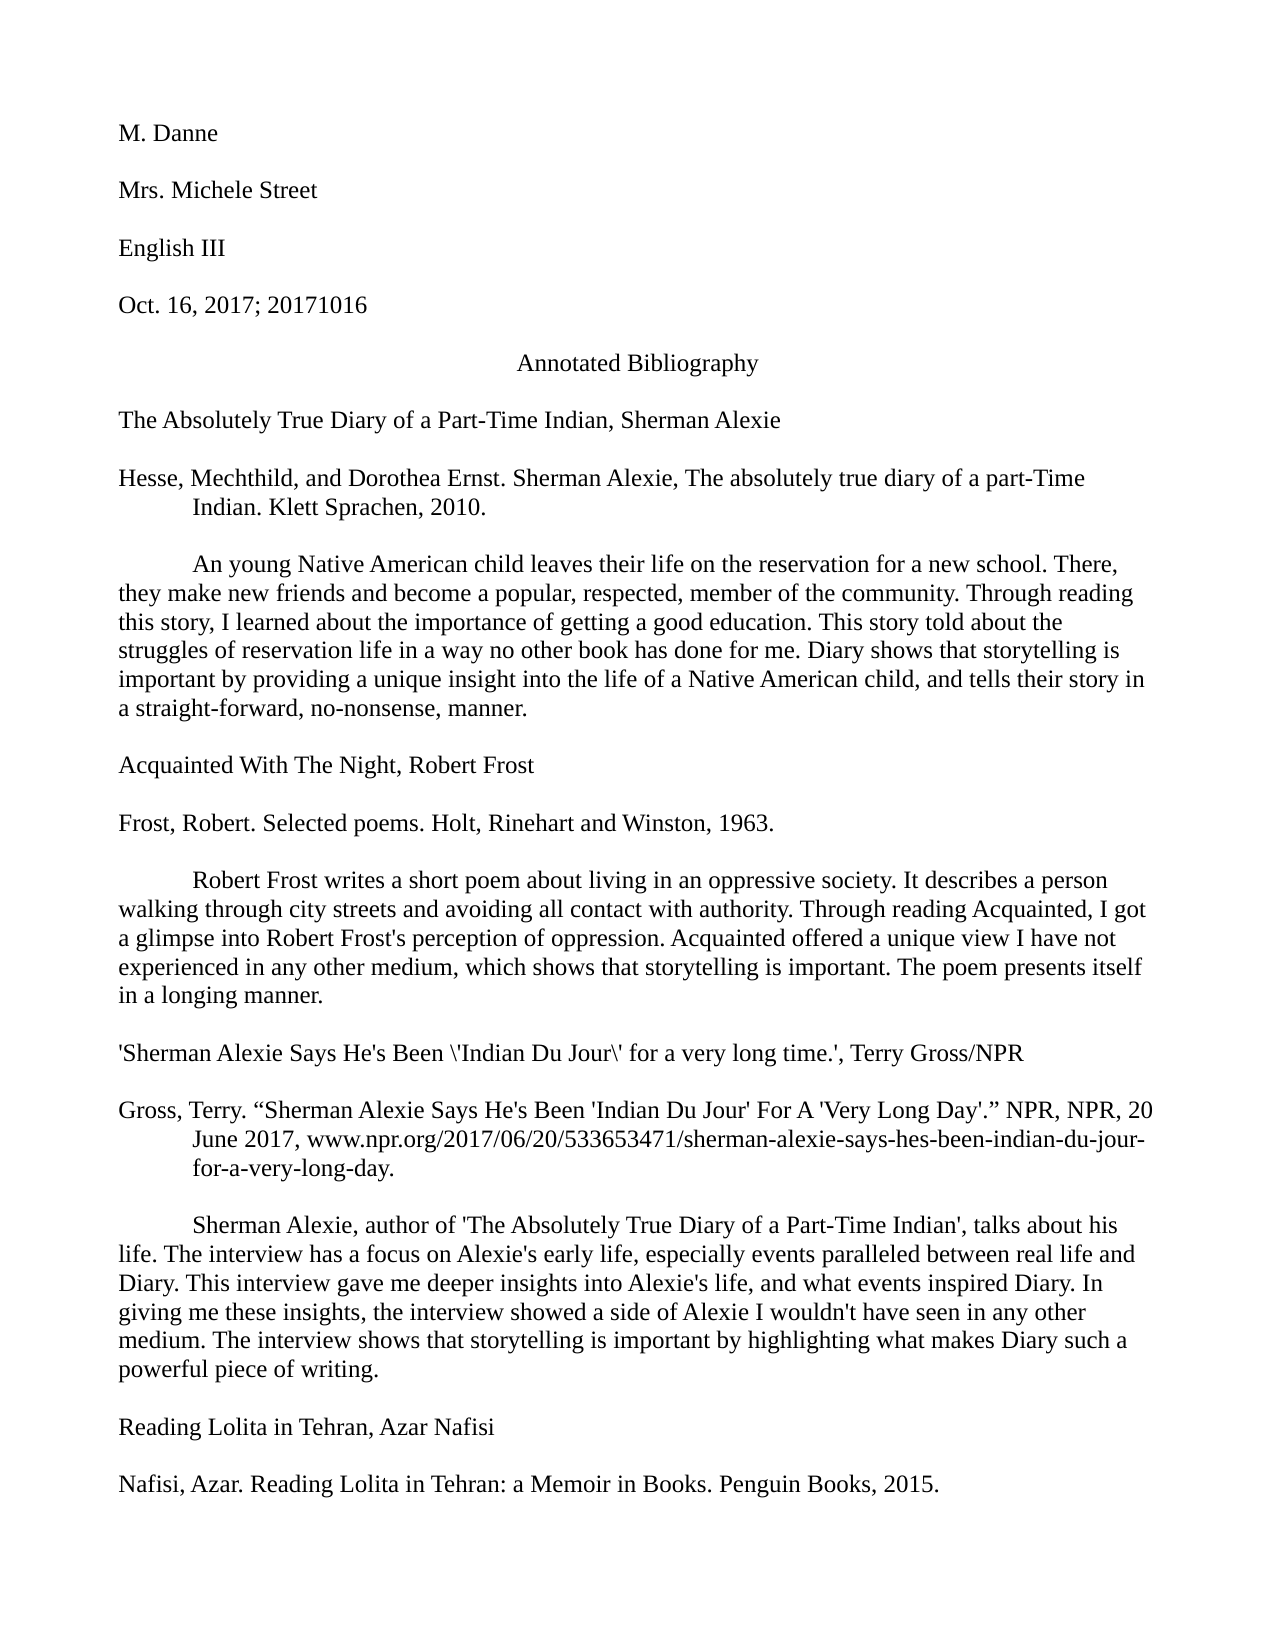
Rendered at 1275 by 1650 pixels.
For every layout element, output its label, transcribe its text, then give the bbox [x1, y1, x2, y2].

text Robert Frost writes a short poem about living in an oppressive society. It describes a person walking through city streets and avoiding all contact with authority. Through reading Acquainted, I got a glimpse into Robert Frost's perception of oppression. Acquainted offered a unique view I have not experienced in any other medium, which shows that storytelling is important. The poem presents itself in a longing manner. [118, 866, 1157, 1009]
text 'Sherman Alexie Says He's Been \'Indian Du Jour\' for a very long time.', Terry Gross/NPR [118, 1038, 1157, 1067]
text Acquainted With The Night, Robert Frost [118, 751, 1157, 779]
text The Absolutely True Diary of a Part-Time Indian, Sherman Alexie [118, 406, 1157, 434]
text Nafisi, Azar. Reading Lolita in Tehran: a Memoir in Books. Penguin Books, 2015. [118, 1469, 1157, 1498]
text Sherman Alexie, author of 'The Absolutely True Diary of a Part-Time Indian', talks about his life. The interview has a focus on Alexie's early life, especially events paralleled between real life and Diary. This interview gave me deeper insights into Alexie's life, and what events inspired Diary. In giving me these insights, the interview showed a side of Alexie I wouldn't have seen in any other medium. The interview shows that storytelling is important by highlighting what makes Diary such a powerful piece of writing. [118, 1211, 1157, 1383]
text An young Native American child leaves their life on the reservation for a new school. There, they make new friends and become a popular, respected, member of the community. Through reading this story, I learned about the importance of getting a good education. This story told about the struggles of reservation life in a way no other book has done for me. Diary shows that storytelling is important by providing a unique insight into the life of a Native American child, and tells their story in a straight-forward, no-nonsense, manner. [118, 549, 1157, 722]
text Annotated Bibliography [118, 348, 1157, 377]
text Mrs. Michele Street [118, 176, 1157, 204]
text Hesse, Mechthild, and Dorothea Ernst. Sherman Alexie, The absolutely true diary of a part-Time Indian. Klett Sprachen, 2010. [118, 463, 1157, 521]
text Gross, Terry. “Sherman Alexie Says He's Been 'Indian Du Jour' For A 'Very Long Day'.” NPR, NPR, 20 June 2017, www.npr.org/2017/06/20/533653471/sherman-alexie-says-hes-been-indian-du-jour- for-a-very-long-day. [118, 1096, 1157, 1182]
text English III [118, 233, 1157, 262]
text M. Danne [118, 118, 1157, 147]
text Oct. 16, 2017; 20171016 [118, 291, 1157, 319]
text Frost, Robert. Selected poems. Holt, Rinehart and Winston, 1963. [118, 808, 1157, 837]
text Reading Lolita in Tehran, Azar Nafisi [118, 1412, 1157, 1441]
